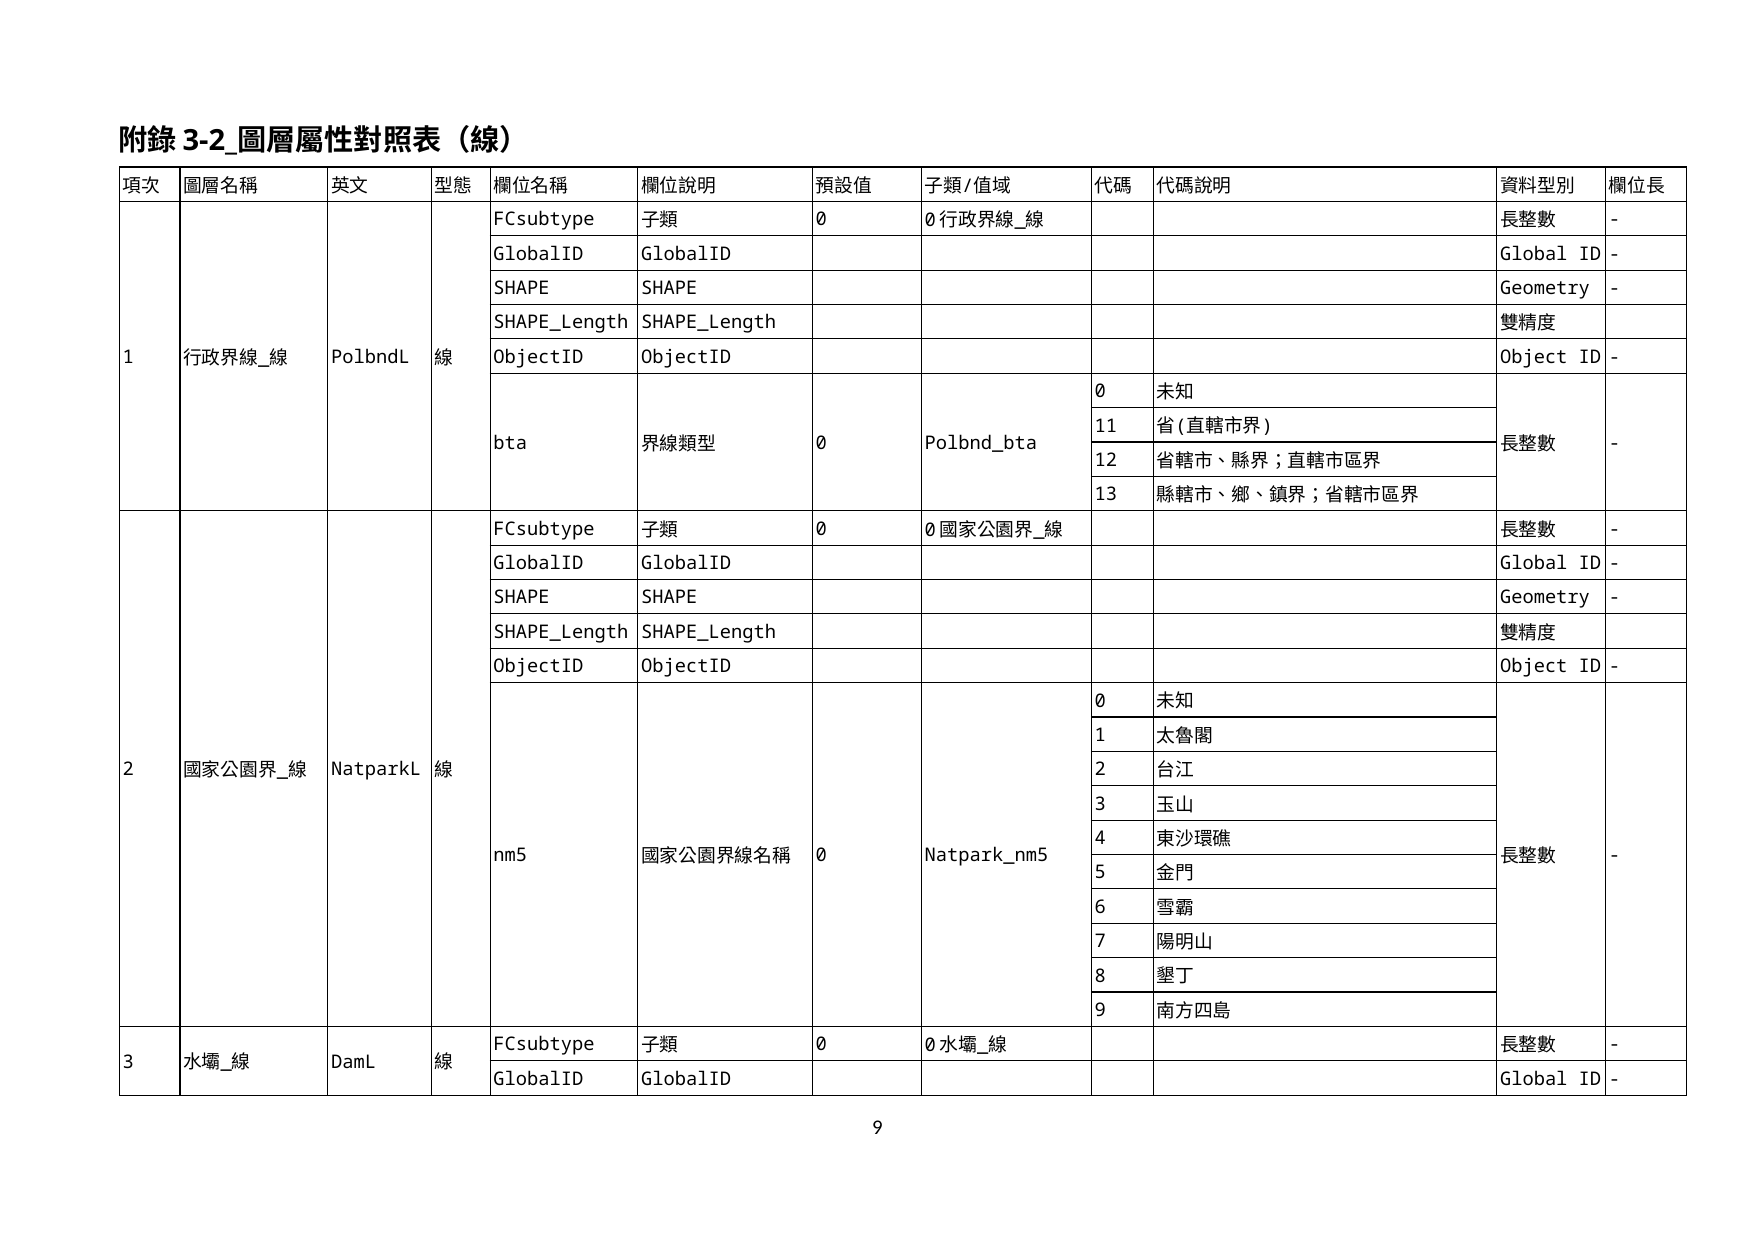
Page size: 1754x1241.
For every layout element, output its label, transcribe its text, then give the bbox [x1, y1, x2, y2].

table_cell 0 [813, 1027, 921, 1060]
table_cell 0 [813, 511, 921, 544]
table_cell 省(直轄市界) [1154, 408, 1496, 441]
table_cell [1154, 580, 1496, 613]
table_header 欄位說明 [638, 168, 812, 201]
table_cell Global ID [1497, 236, 1605, 269]
table_cell - [1606, 202, 1686, 235]
table_cell [813, 1061, 921, 1094]
table_cell [1606, 305, 1686, 338]
table_cell 線 [432, 511, 490, 1026]
table_header 項次 [120, 168, 179, 201]
table_cell [1092, 271, 1153, 304]
table_cell 0 [1092, 683, 1153, 716]
table_header 欄位名稱 [491, 168, 637, 201]
table_cell 長整數 [1497, 202, 1605, 235]
table_cell - [1606, 649, 1686, 682]
table_cell [1092, 236, 1153, 269]
table_cell [1092, 511, 1153, 544]
table_cell SHAPE_Length [491, 305, 637, 338]
table_cell SHAPE [491, 580, 637, 613]
table_cell [922, 339, 1091, 373]
table_cell [1092, 546, 1153, 579]
table_cell - [1606, 1027, 1686, 1060]
table_cell GlobalID [638, 236, 812, 269]
table_cell SHAPE [638, 580, 812, 613]
table_cell 8 [1092, 958, 1153, 991]
table_cell [813, 580, 921, 613]
table_cell SHAPE [491, 271, 637, 304]
table_cell Geometry [1497, 580, 1605, 613]
table_cell FCsubtype [491, 202, 637, 235]
table_cell - [1606, 236, 1686, 269]
table_cell [922, 305, 1091, 338]
table_cell [1154, 236, 1496, 269]
table_cell SHAPE_Length [638, 614, 812, 648]
table_cell 0 [813, 683, 921, 1026]
table_cell [813, 614, 921, 648]
table_cell Geometry [1497, 271, 1605, 304]
table_cell 3 [120, 1027, 179, 1094]
table_cell 南方四島 [1154, 993, 1496, 1026]
table_cell 省轄市、縣界；直轄市區界 [1154, 443, 1496, 476]
table_cell 線 [432, 1027, 490, 1094]
table_cell [1154, 339, 1496, 373]
table_cell [1092, 305, 1153, 338]
table_cell [1092, 202, 1153, 235]
table_cell - [1606, 511, 1686, 544]
table_cell Global ID [1497, 546, 1605, 579]
table_cell Polbnd_bta [922, 374, 1091, 510]
table_cell GlobalID [491, 236, 637, 269]
table_header 子類/值域 [922, 168, 1091, 201]
table_cell 國家公園界_線 [181, 511, 327, 1026]
table_cell 未知 [1154, 683, 1496, 716]
table_cell - [1606, 683, 1686, 1026]
table_cell [1154, 649, 1496, 682]
table_cell 金門 [1154, 855, 1496, 888]
table_cell 雙精度 [1497, 305, 1605, 338]
table_cell NatparkL [328, 511, 431, 1026]
table_cell - [1606, 580, 1686, 613]
table_cell 台江 [1154, 752, 1496, 785]
table_cell [813, 339, 921, 373]
table_cell 2 [1092, 752, 1153, 785]
table_cell 雙精度 [1497, 614, 1605, 648]
subtitle 附錄3-2_圖層屬性對照表（線） [118, 117, 1636, 159]
table_cell 子類 [638, 1027, 812, 1060]
table_cell 長整數 [1497, 1027, 1605, 1060]
table_cell 11 [1092, 408, 1153, 441]
table_cell [1154, 546, 1496, 579]
table_cell 國家公園界線名稱 [638, 683, 812, 1026]
table_cell [813, 546, 921, 579]
table_cell 9 [1092, 993, 1153, 1026]
table_cell GlobalID [638, 546, 812, 579]
table_cell [922, 580, 1091, 613]
table_cell 0國家公園界_線 [922, 511, 1091, 544]
table_cell 0行政界線_線 [922, 202, 1091, 235]
table_cell GlobalID [638, 1061, 812, 1094]
table_cell 水壩_線 [181, 1027, 327, 1094]
table_header 英文 [328, 168, 431, 201]
table_cell [813, 236, 921, 269]
table_cell SHAPE [638, 271, 812, 304]
table_cell 子類 [638, 511, 812, 544]
table_cell ObjectID [638, 339, 812, 373]
table_cell 12 [1092, 443, 1153, 476]
table_header 預設值 [813, 168, 921, 201]
table_cell PolbndL [328, 202, 431, 510]
table_cell [922, 236, 1091, 269]
table_cell 雪霸 [1154, 889, 1496, 923]
table_cell [1092, 339, 1153, 373]
table_cell 線 [432, 202, 490, 510]
table_cell 7 [1092, 924, 1153, 957]
table_cell 行政界線_線 [181, 202, 327, 510]
table_cell ObjectID [638, 649, 812, 682]
table_cell ObjectID [491, 649, 637, 682]
table_cell - [1606, 546, 1686, 579]
table_cell 5 [1092, 855, 1153, 888]
table_cell DamL [328, 1027, 431, 1094]
table_cell 0水壩_線 [922, 1027, 1091, 1060]
table_cell GlobalID [491, 1061, 637, 1094]
table_cell 縣轄市、鄉、鎮界；省轄市區界 [1154, 477, 1496, 510]
table_cell 0 [813, 374, 921, 510]
table_cell [1092, 580, 1153, 613]
table_cell [922, 649, 1091, 682]
table_cell 子類 [638, 202, 812, 235]
table_cell [1092, 1061, 1153, 1094]
table_cell [1092, 1027, 1153, 1060]
table_cell - [1606, 1061, 1686, 1094]
table_header 代碼說明 [1154, 168, 1496, 201]
table_cell 13 [1092, 477, 1153, 510]
table_cell 長整數 [1497, 374, 1605, 510]
table_cell 墾丁 [1154, 958, 1496, 991]
table_header 代碼 [1092, 168, 1153, 201]
table_header 資料型別 [1497, 168, 1605, 201]
table_cell 玉山 [1154, 786, 1496, 819]
table_cell [1154, 511, 1496, 544]
table_cell [1154, 202, 1496, 235]
table_cell Natpark_nm5 [922, 683, 1091, 1026]
table_cell [1154, 1027, 1496, 1060]
table_cell - [1606, 374, 1686, 510]
table_cell [1092, 649, 1153, 682]
table_cell GlobalID [491, 546, 637, 579]
table_cell [922, 614, 1091, 648]
table_cell 太魯閣 [1154, 718, 1496, 751]
table_cell FCsubtype [491, 511, 637, 544]
table_cell SHAPE_Length [491, 614, 637, 648]
table_cell [813, 305, 921, 338]
table_header 型態 [432, 168, 490, 201]
table_cell 長整數 [1497, 683, 1605, 1026]
table_cell 0 [1092, 374, 1153, 407]
table_cell - [1606, 271, 1686, 304]
table_cell - [1606, 339, 1686, 373]
table_cell [813, 271, 921, 304]
table_cell [1154, 271, 1496, 304]
table_cell 陽明山 [1154, 924, 1496, 957]
table_cell 2 [120, 511, 179, 1026]
table_cell 4 [1092, 821, 1153, 854]
table_cell [922, 546, 1091, 579]
table_cell [813, 649, 921, 682]
table_cell ObjectID [491, 339, 637, 373]
table_cell 0 [813, 202, 921, 235]
table_cell Object ID [1497, 649, 1605, 682]
table_cell bta [491, 374, 637, 510]
table_cell FCsubtype [491, 1027, 637, 1060]
table_cell SHAPE_Length [638, 305, 812, 338]
table_cell Global ID [1497, 1061, 1605, 1094]
table_cell [1154, 1061, 1496, 1094]
table_cell [922, 271, 1091, 304]
table_cell [1154, 614, 1496, 648]
table_header 欄位長 [1606, 168, 1686, 201]
table_cell 界線類型 [638, 374, 812, 510]
table_cell [1154, 305, 1496, 338]
table_cell 長整數 [1497, 511, 1605, 544]
table_cell Object ID [1497, 339, 1605, 373]
table_header 圖層名稱 [181, 168, 327, 201]
table_cell [922, 1061, 1091, 1094]
table_cell [1092, 614, 1153, 648]
table_cell nm5 [491, 683, 637, 1026]
table_cell 6 [1092, 889, 1153, 923]
table_cell [1606, 614, 1686, 648]
table_cell 1 [1092, 718, 1153, 751]
table_cell 3 [1092, 786, 1153, 819]
table_cell 1 [120, 202, 179, 510]
table_cell 東沙環礁 [1154, 821, 1496, 854]
table_cell 未知 [1154, 374, 1496, 407]
